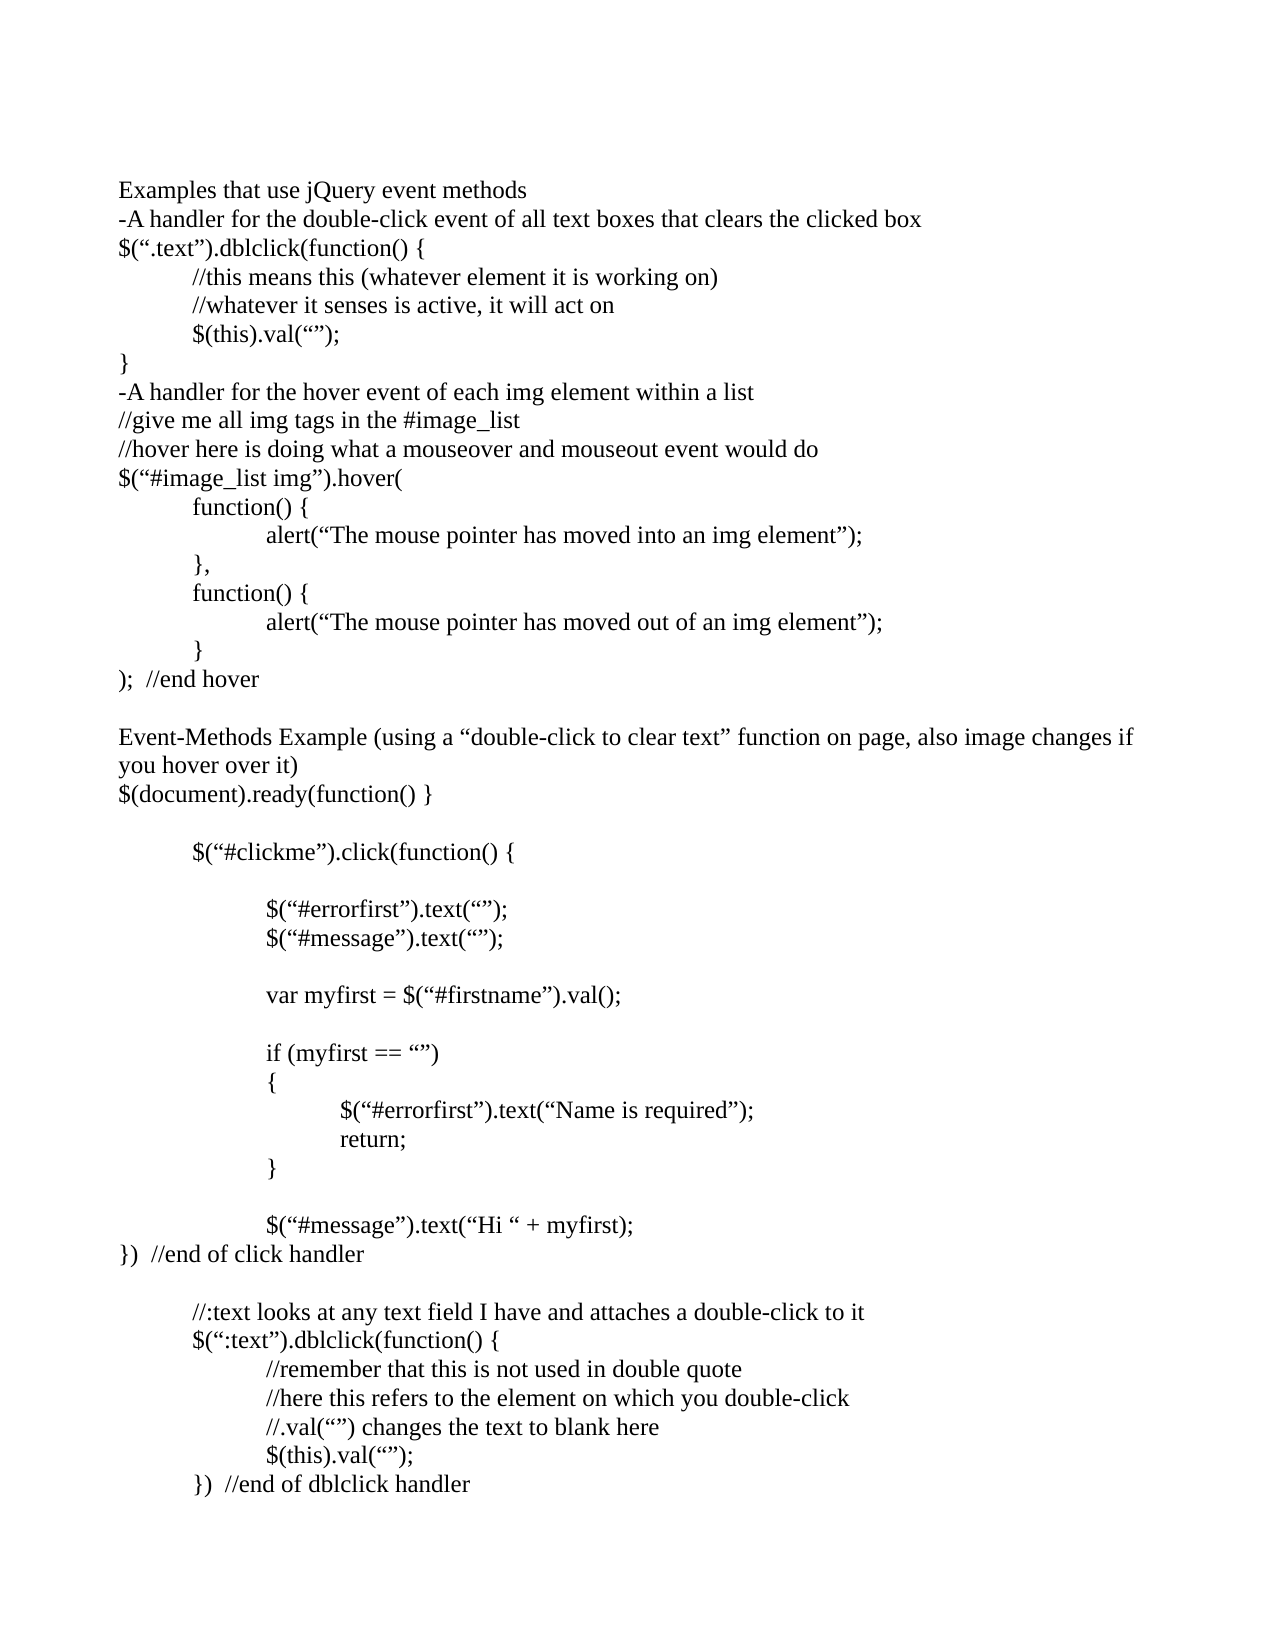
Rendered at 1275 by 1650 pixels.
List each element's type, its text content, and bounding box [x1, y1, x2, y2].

text $(“.text”).dblclick(function() { [118, 233, 1157, 262]
text alert(“The mouse pointer has moved out of an img element”); [118, 607, 1157, 636]
text Event-Methods Example (using a “double-click to clear text” function on page, also image changes if you hover over it) [118, 722, 1157, 779]
text $(“#clickme”).click(function() { [118, 837, 1157, 866]
text -A handler for the hover event of each img element within a list [118, 377, 1157, 406]
text //.val(“”) changes the text to blank here [118, 1412, 1157, 1441]
text $(document).ready(function() } [118, 779, 1157, 808]
text }, [118, 549, 1157, 578]
text if (myfirst == “”) [118, 1038, 1157, 1067]
text function() { [118, 492, 1157, 521]
text $(“:text”).dblclick(function() { [118, 1326, 1157, 1354]
text { [118, 1067, 1157, 1096]
text -A handler for the double-click event of all text boxes that clears the clicked box [118, 204, 1157, 233]
text //remember that this is not used in double quote [118, 1354, 1157, 1383]
text ); //end hover [118, 664, 1157, 693]
text //here this refers to the element on which you double-click [118, 1383, 1157, 1412]
text //this means this (whatever element it is working on) [118, 262, 1157, 291]
text $(“#message”).text(“Hi “ + myfirst); [118, 1211, 1157, 1239]
text }) //end of click handler [118, 1239, 1157, 1268]
text } [118, 348, 1157, 377]
text $(this).val(“”); [118, 1441, 1157, 1469]
text $(“#errorfirst”).text(“”); [118, 894, 1157, 923]
text var myfirst = $(“#firstname”).val(); [118, 981, 1157, 1009]
text Examples that use jQuery event methods [118, 176, 1157, 204]
text $(this).val(“”); [118, 319, 1157, 348]
text //hover here is doing what a mouseover and mouseout event would do [118, 434, 1157, 463]
text }) //end of dblclick handler [118, 1469, 1157, 1498]
text //whatever it senses is active, it will act on [118, 291, 1157, 319]
text alert(“The mouse pointer has moved into an img element”); [118, 521, 1157, 549]
text //:text looks at any text field I have and attaches a double-click to it [118, 1297, 1157, 1326]
text $(“#image_list img”).hover( [118, 463, 1157, 492]
text function() { [118, 578, 1157, 607]
text $(“#errorfirst”).text(“Name is required”); [118, 1096, 1157, 1124]
text //give me all img tags in the #image_list [118, 406, 1157, 434]
text $(“#message”).text(“”); [118, 923, 1157, 952]
text } [118, 1153, 1157, 1182]
text } [118, 636, 1157, 664]
text return; [118, 1124, 1157, 1153]
